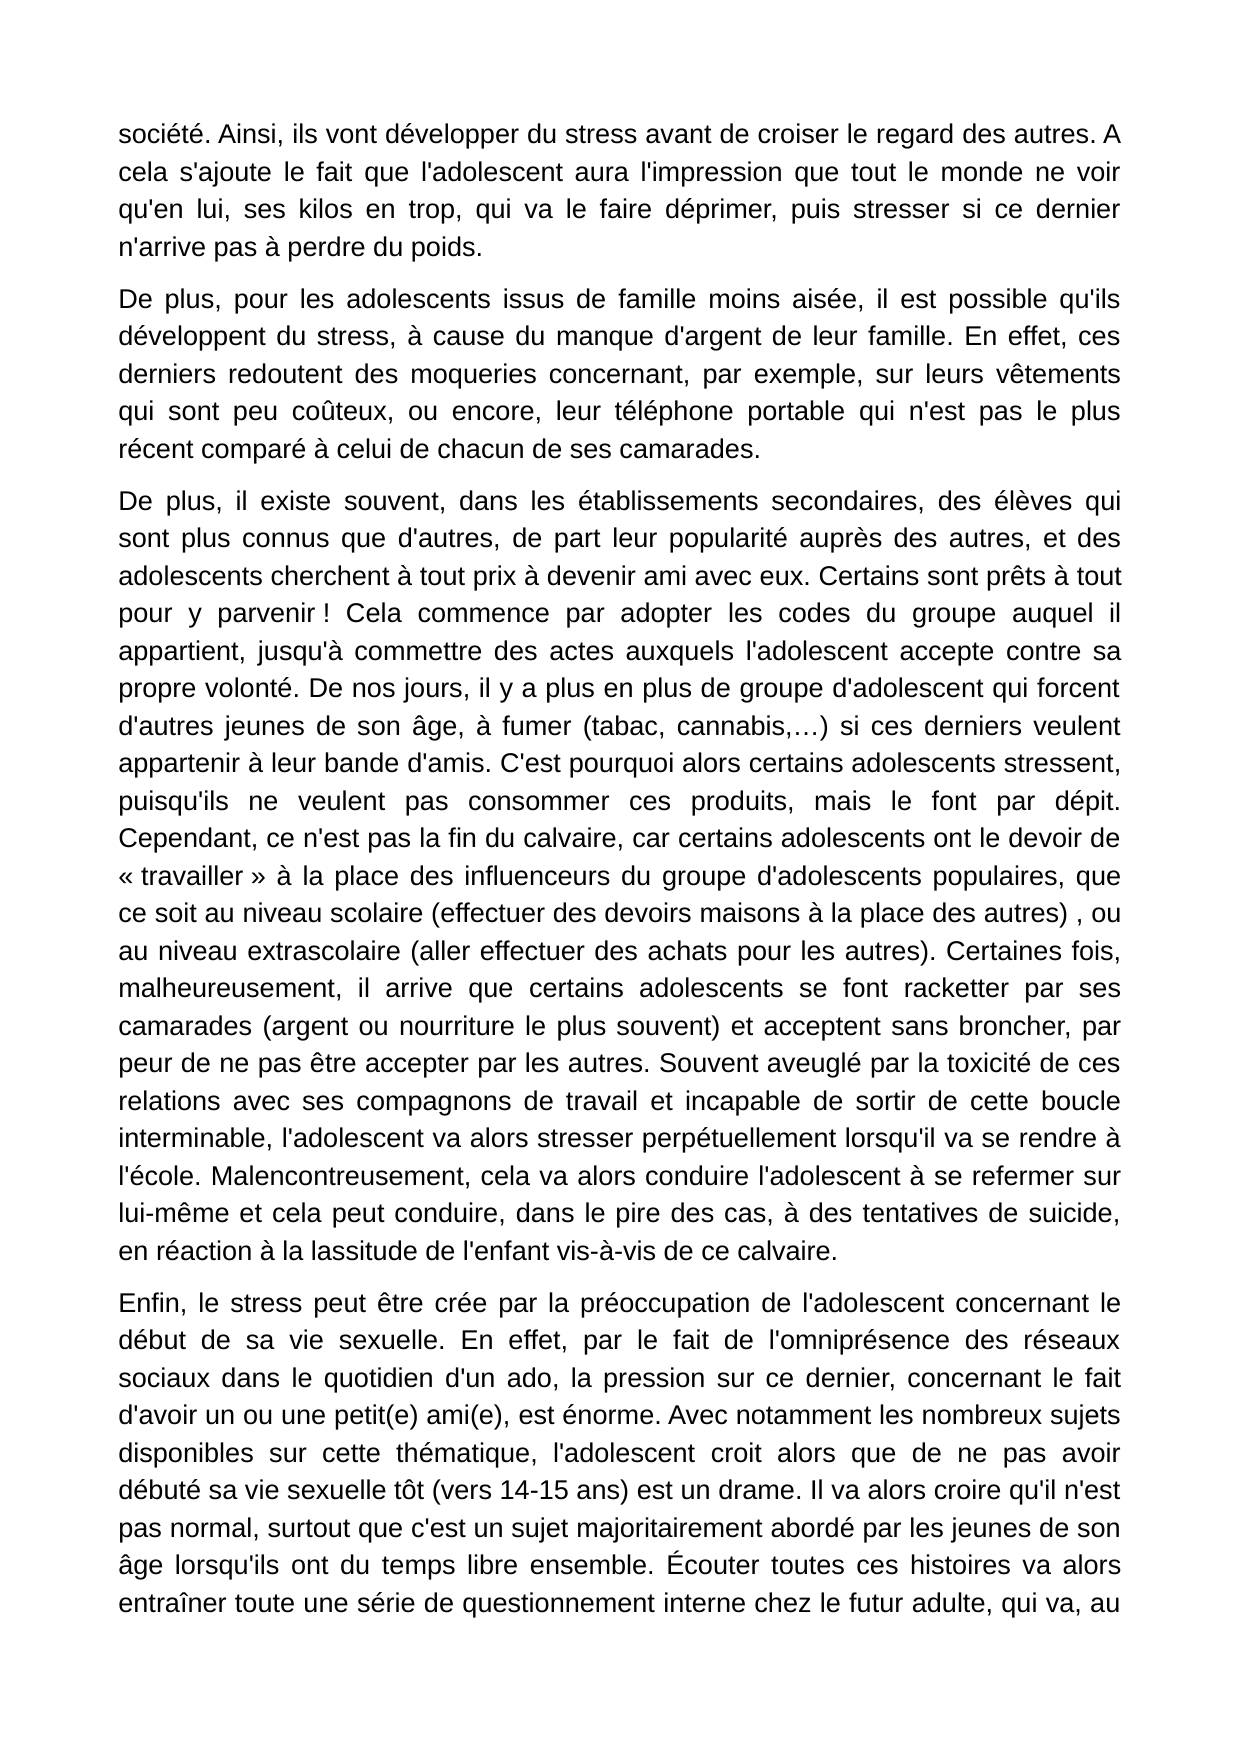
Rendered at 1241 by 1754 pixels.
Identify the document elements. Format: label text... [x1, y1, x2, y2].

text société. Ainsi, ils vont développer du stress avant de croiser le regard des autres. A cela s'ajoute le fait que l'adolescent aura l'impression que tout le monde ne voir qu'en lui, ses kilos en trop, qui va le faire déprimer, puis stresser si ce dernier n'arrive pas à perdre du poids. [118, 118, 1122, 262]
text De plus, il existe souvent, dans les établissements secondaires, des élèves qui sont plus connus que d'autres, de part leur popularité auprès des autres, et des adolescents cherchent à tout prix à devenir ami avec eux. Certains sont prêts à tout pour y parvenir ! Cela commence par adopter les codes du groupe auquel il appartient, jusqu'à commettre des actes auxquels l'adolescent accepte contre sa propre volonté. De nos jours, il y a plus en plus de groupe d'adolescent qui forcent d'autres jeunes de son âge, à fumer (tabac, cannabis,…) si ces derniers veulent appartenir à leur bande d'amis. C'est pourquoi alors certains adolescents stressent, puisqu'ils ne veulent pas consommer ces produits, mais le font par dépit. Cependant, ce n'est pas la fin du calvaire, car certains adolescents ont le devoir de « travailler » à la place des influenceurs du groupe d'adolescents populaires, que ce soit au niveau scolaire (effectuer des devoirs maisons à la place des autres) , ou au niveau extrascolaire (aller effectuer des achats pour les autres). Certaines fois, malheureusement, il arrive que certains adolescents se font racketter par ses camarades (argent ou nourriture le plus souvent) et acceptent sans broncher, par peur de ne pas être accepter par les autres. Souvent aveuglé par la toxicité de ces relations avec ses compagnons de travail et incapable de sortir de cette boucle interminable, l'adolescent va alors stresser perpétuellement lorsqu'il va se rendre à l'école. Malencontreusement, cela va alors conduire l'adolescent à se refermer sur lui-même et cela peut conduire, dans le pire des cas, à des tentatives de suicide, en réaction à la lassitude de l'enfant vis-à-vis de ce calvaire. [118, 485, 1122, 1266]
text De plus, pour les adolescents issus de famille moins aisée, il est possible qu'ils développent du stress, à cause du manque d'argent de leur famille. En effet, ces derniers redoutent des moqueries concernant, par exemple, sur leurs vêtements qui sont peu coûteux, ou encore, leur téléphone portable qui n'est pas le plus récent comparé à celui de chacun de ses camarades. [118, 283, 1122, 464]
text Enfin, le stress peut être crée par la préoccupation de l'adolescent concernant le début de sa vie sexuelle. En effet, par le fait de l'omniprésence des réseaux sociaux dans le quotidien d'un ado, la pression sur ce dernier, concernant le fait d'avoir un ou une petit(e) ami(e), est énorme. Avec notamment les nombreux sujets disponibles sur cette thématique, l'adolescent croit alors que de ne pas avoir débuté sa vie sexuelle tôt (vers 14-15 ans) est un drame. Il va alors croire qu'il n'est pas normal, surtout que c'est un sujet majoritairement abordé par les jeunes de son âge lorsqu'ils ont du temps libre ensemble. Écouter toutes ces histoires va alors entraîner toute une série de questionnement interne chez le futur adulte, qui va, au [118, 1287, 1122, 1618]
